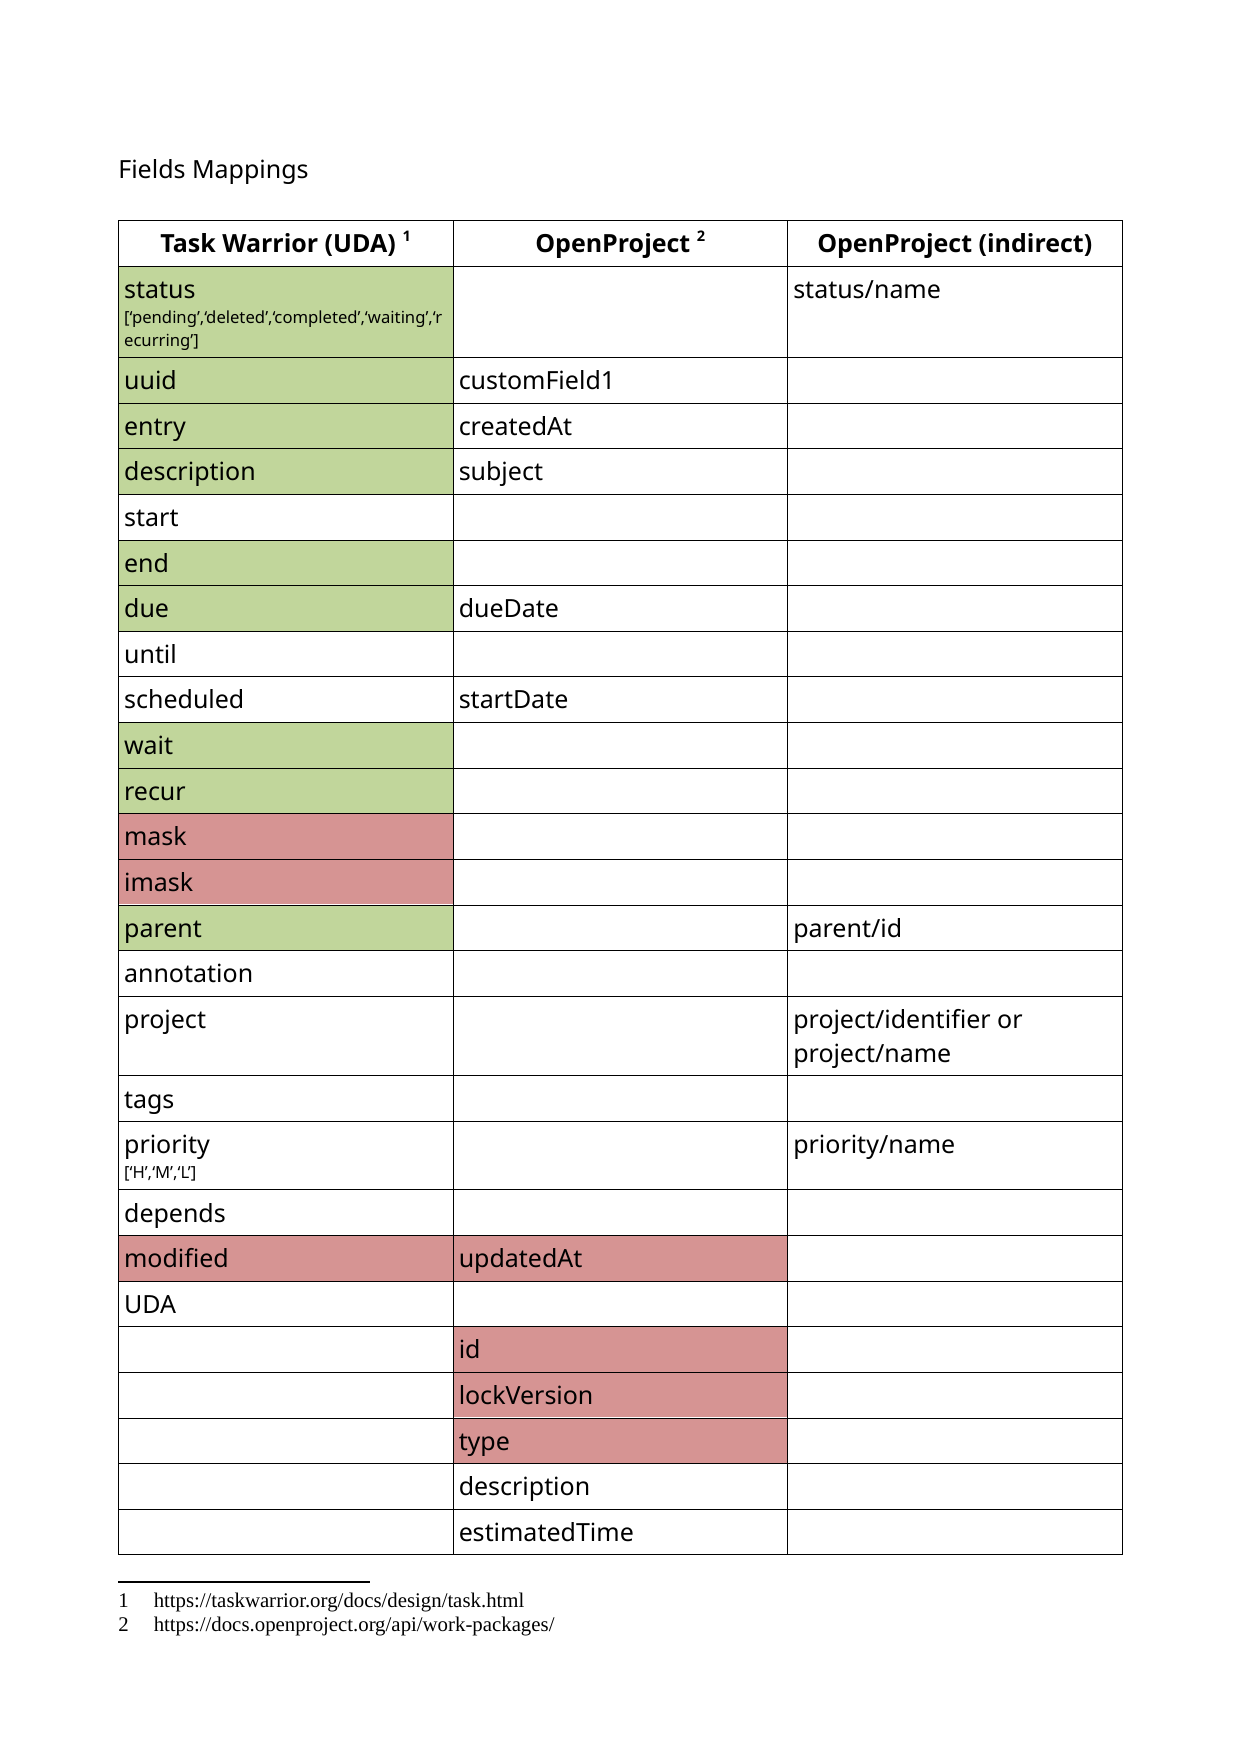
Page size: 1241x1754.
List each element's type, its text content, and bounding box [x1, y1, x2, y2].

table_cell [788, 1282, 1122, 1326]
table_cell scheduled [119, 677, 453, 722]
table_cell [788, 632, 1122, 676]
table_cell customField1 [454, 358, 787, 403]
table_cell [454, 814, 787, 859]
table_cell [788, 586, 1122, 631]
table_cell wait [119, 723, 453, 768]
table_cell [119, 1327, 453, 1372]
table_cell [788, 358, 1122, 403]
table_cell [788, 1076, 1122, 1121]
table_cell UDA [119, 1282, 453, 1326]
table_cell [788, 1236, 1122, 1281]
table_cell [788, 449, 1122, 494]
table_cell [788, 1190, 1122, 1235]
table_cell [454, 906, 787, 950]
table_cell imask [119, 860, 453, 904]
table_cell [788, 495, 1122, 539]
table_cell [454, 267, 787, 357]
table_cell until [119, 632, 453, 676]
table_cell [119, 1464, 453, 1509]
table_cell [788, 404, 1122, 448]
table_cell lockVersion [454, 1373, 787, 1417]
table_cell entry [119, 404, 453, 448]
table_cell [454, 723, 787, 768]
table_cell [788, 769, 1122, 813]
table_cell updatedAt [454, 1236, 787, 1281]
table_cell [454, 1076, 787, 1121]
table_cell description [119, 449, 453, 494]
table_cell annotation [119, 951, 453, 996]
table_cell [788, 951, 1122, 996]
table_header Task Warrior (UDA) [119, 221, 453, 266]
table_cell start [119, 495, 453, 539]
table_cell parent [119, 906, 453, 950]
table_cell [788, 723, 1122, 768]
table_header OpenProject [454, 221, 787, 266]
table_cell [454, 495, 787, 539]
table_cell due [119, 586, 453, 631]
table_cell project/identifier or project/name [788, 997, 1122, 1075]
table_cell [788, 1464, 1122, 1509]
text Fields Mappings [118, 152, 1122, 186]
table_cell [788, 541, 1122, 585]
table_cell [454, 951, 787, 996]
table_cell depends [119, 1190, 453, 1235]
table_cell [454, 997, 787, 1075]
table_cell [119, 1419, 453, 1463]
table_cell modified [119, 1236, 453, 1281]
table_cell [454, 860, 787, 904]
table_cell [119, 1373, 453, 1417]
table_cell startDate [454, 677, 787, 722]
table_cell [454, 1122, 787, 1189]
table_cell parent/id [788, 906, 1122, 950]
table_cell id [454, 1327, 787, 1372]
table_cell [454, 1190, 787, 1235]
table_cell [454, 769, 787, 813]
table_cell tags [119, 1076, 453, 1121]
table_header OpenProject (indirect) [788, 221, 1122, 266]
table_cell estimatedTime [454, 1510, 787, 1554]
table_cell [454, 632, 787, 676]
table_cell [788, 814, 1122, 859]
table_cell [788, 1510, 1122, 1554]
table_cell status/name [788, 267, 1122, 357]
table_cell status [‘pending’,‘deleted’,‘completed’,‘waiting’,‘recurring’] [119, 267, 453, 357]
table_cell [119, 1510, 453, 1554]
table_cell [788, 1373, 1122, 1417]
table_cell [788, 1419, 1122, 1463]
table_cell end [119, 541, 453, 585]
table_cell [788, 1327, 1122, 1372]
table_cell mask [119, 814, 453, 859]
table_cell project [119, 997, 453, 1075]
table_cell uuid [119, 358, 453, 403]
table_cell priority/name [788, 1122, 1122, 1189]
table_cell [788, 677, 1122, 722]
table_cell [788, 860, 1122, 904]
table_cell recur [119, 769, 453, 813]
table_cell dueDate [454, 586, 787, 631]
table_cell description [454, 1464, 787, 1509]
table_cell createdAt [454, 404, 787, 448]
table_cell type [454, 1419, 787, 1463]
table_cell [454, 1282, 787, 1326]
table_cell subject [454, 449, 787, 494]
table_cell [454, 541, 787, 585]
table_cell priority [‘H’,‘M’,‘L’] [119, 1122, 453, 1189]
